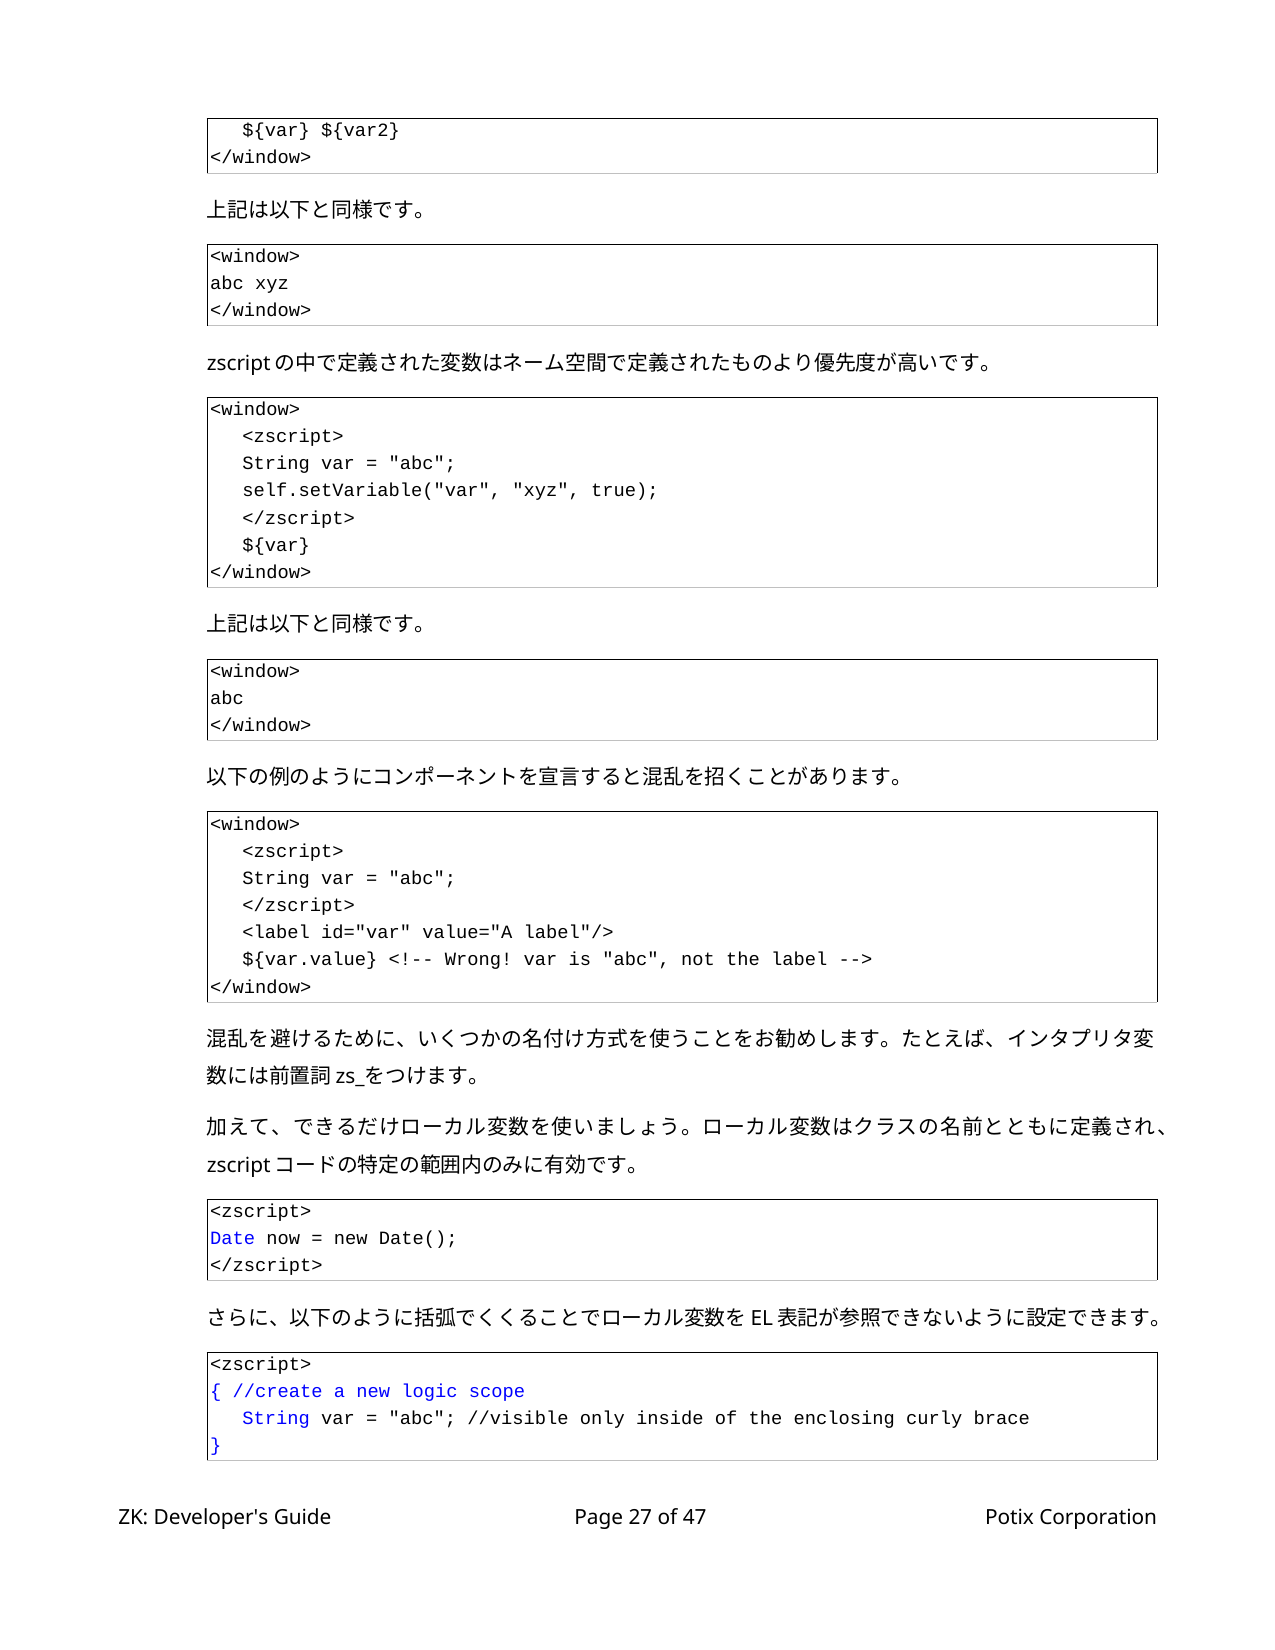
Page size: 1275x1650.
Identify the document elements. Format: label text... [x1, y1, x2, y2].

text <window> [208, 812, 1157, 836]
text </zscript> [208, 1253, 1157, 1280]
text <window> [208, 245, 1157, 268]
text self.setVariable("var", "xyz", true); [208, 478, 1157, 503]
text <label id="var" value="A label"/> [208, 920, 1157, 944]
text </window> [208, 145, 1157, 173]
text 上記は以下と同様です。 [207, 193, 1157, 223]
text ${var} [208, 533, 1157, 557]
text </window> [208, 560, 1157, 587]
text 加えて、できるだけローカル変数を使いましょう。ローカル変数はクラスの名前とともに定義され、zscriptコードの特定の範囲内のみに有効です。 [207, 1111, 1157, 1178]
text さらに、以下のように括弧でくくることでローカル変数をEL表記が参照できないように設定できます。 [207, 1301, 1157, 1331]
text } [208, 1433, 1157, 1460]
text { //create a new logic scope [208, 1379, 1157, 1403]
text ${var.value} <!-- Wrong! var is "abc", not the label --> [208, 947, 1157, 972]
text </zscript> [208, 893, 1157, 917]
text 以下の例のようにコンポーネントを宣言すると混乱を招くことがあります。 [207, 761, 1157, 791]
text String var = "abc"; //visible only inside of the enclosing curly brace [208, 1406, 1157, 1430]
text </zscript> [208, 506, 1157, 530]
text 上記は以下と同様です。 [207, 608, 1157, 638]
text zscriptの中で定義された変数はネーム空間で定義されたものより優先度が高いです。 [207, 346, 1157, 376]
text Date now = new Date(); [208, 1226, 1157, 1250]
text <zscript> [208, 1353, 1157, 1376]
text <zscript> [208, 1200, 1157, 1223]
text abc xyz [208, 271, 1157, 295]
text <window> [208, 398, 1157, 421]
text <window> [208, 660, 1157, 683]
text 混乱を避けるために、いくつかの名付け方式を使うことをお勧めします。たとえば、インタプリタ変数には前置詞zs_をつけます。 [207, 1022, 1157, 1090]
text </window> [208, 298, 1157, 325]
text ${var} ${var2} [208, 119, 1157, 142]
text String var = "abc"; [208, 866, 1157, 890]
text String var = "abc"; [208, 451, 1157, 475]
text <zscript> [208, 838, 1157, 863]
text </window> [208, 974, 1157, 1002]
text <zscript> [208, 424, 1157, 448]
text </window> [208, 713, 1157, 740]
text abc [208, 686, 1157, 710]
